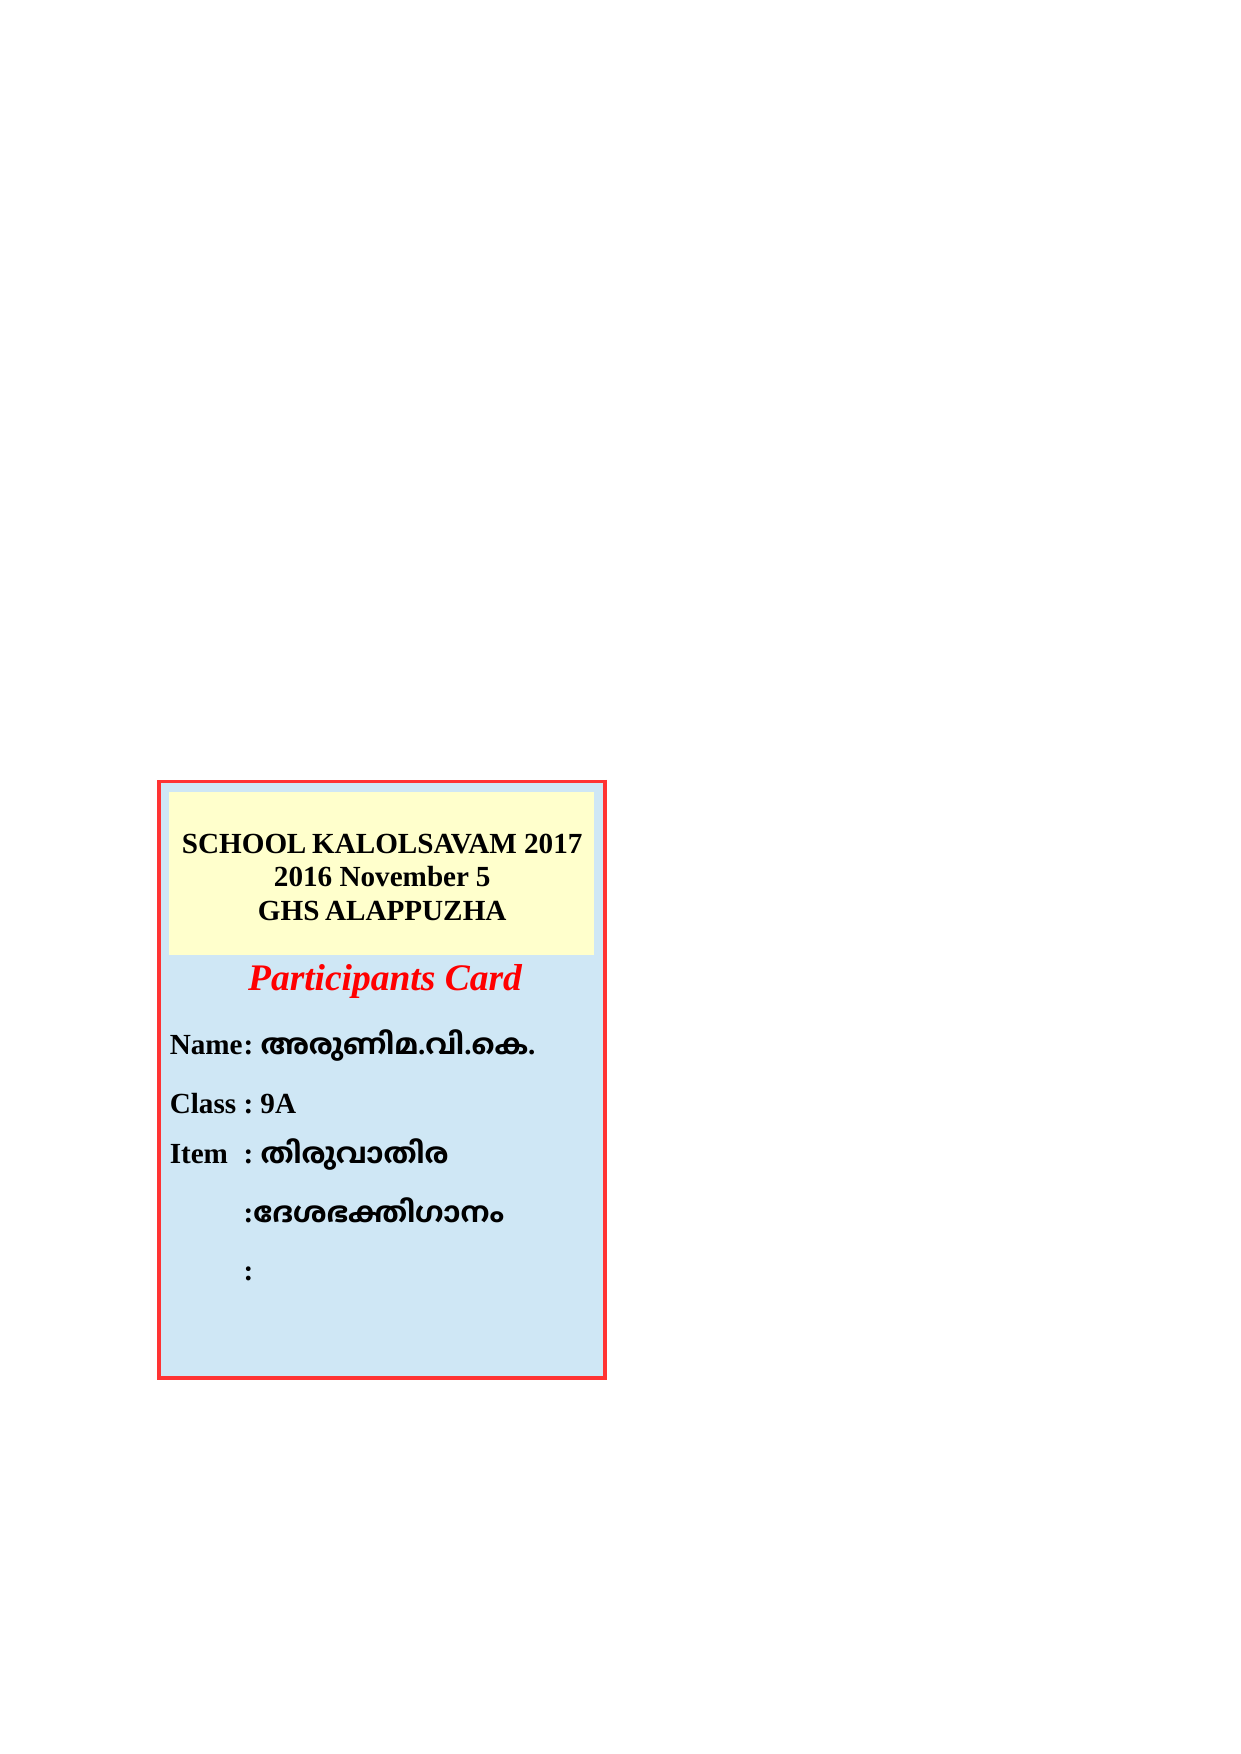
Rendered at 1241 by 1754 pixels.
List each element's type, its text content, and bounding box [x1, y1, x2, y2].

text : [169, 1253, 594, 1287]
text SCHOOL KALOLSAVAM 2017 [169, 826, 594, 859]
text :ദേശഭക്തിഗാനം [169, 1195, 594, 1234]
text Participants Card [169, 955, 594, 998]
text 2016 November 5 [169, 859, 594, 893]
text Name : അരുണിമ.വി.കെ. [169, 1027, 594, 1066]
text Item : തിരുവാതിര [169, 1136, 594, 1175]
text GHS ALAPPUZHA [169, 893, 594, 926]
text Class : 9A [169, 1086, 594, 1119]
